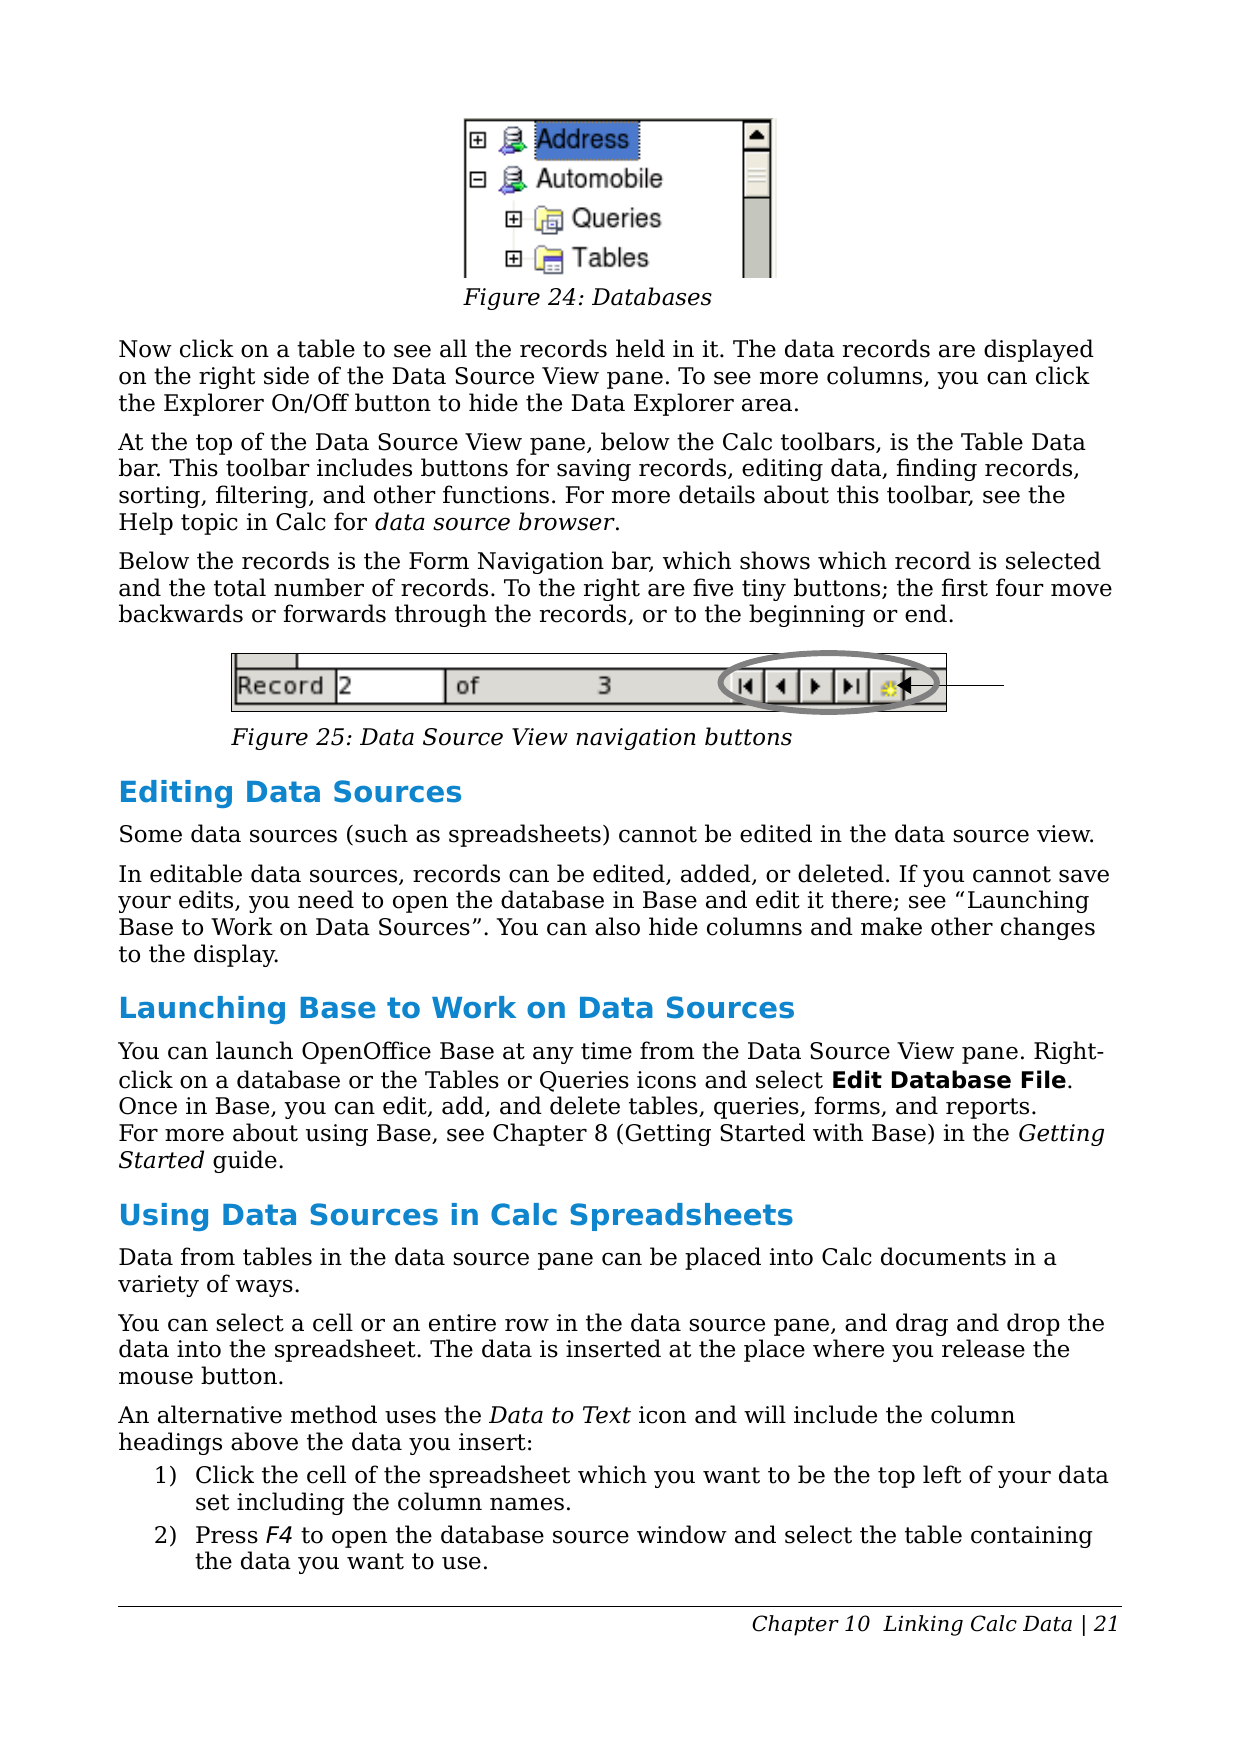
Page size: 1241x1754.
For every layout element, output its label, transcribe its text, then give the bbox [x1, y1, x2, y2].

subtitle Launching Base to Work on Data Sources [118, 992, 1122, 1026]
text For more about using Base, see Chapter 8 (Getting Started with Base) in the Getting Started guide. [118, 1120, 1122, 1173]
list An alternative method uses the Data to Text icon and will include the column headings above the data you insert: [118, 1402, 1122, 1456]
text Now click on a table to see all the records held in it. The data records are displayed on the right side of the Data Source View pane. To see more columns, you can click the Explorer On/Off button to hide the Data Explorer area. [118, 336, 1122, 416]
text Below the records is the Form Navigation bar, which shows which record is selected and the total number of records. To the right are five tiny buttons; the first four move backwards or forwards through the records, or to the beginning or end. [118, 548, 1122, 628]
text In editable data sources, records can be edited, added, or deleted. If you cannot save your edits, you need to open the database in Base and edit it there; see “Launching Base to Work on Data Sources”. You can also hide columns and make other changes to the display. [118, 861, 1122, 967]
picture [232, 654, 769, 711]
text Data from tables in the data source pane can be placed into Calc documents in a variety of ways. [118, 1244, 1122, 1297]
text You can launch OpenOffice Base at any time from the Data Source View pane. Right-click on a database or the Tables or Queries icons and select Edit Database File. Once in Base, you can edit, add, and delete tables, queries, forms, and reports. [118, 1038, 1122, 1120]
picture [889, 654, 946, 685]
picture [463, 118, 777, 278]
text Figure 24: Databases [463, 284, 777, 311]
text Figure 25: Data Source View navigation buttons [231, 724, 1009, 751]
text You can select a cell or an entire row in the data source pane, and drag and drop the data into the spreadsheet. The data is inserted at the place where you release the mouse button. [118, 1310, 1122, 1390]
picture [889, 686, 946, 711]
text At the top of the Data Source View pane, below the Calc toolbars, is the Table Data bar. This toolbar includes buttons for saving records, editing data, finding records, sorting, filtering, and other functions. For more details about this toolbar, see the Help topic in Calc for data source browser. [118, 429, 1122, 536]
picture [724, 657, 933, 708]
list Click the cell of the spreadsheet which you want to be the top left of your data set including the column names. [177, 1462, 1122, 1516]
list Press F4 to open the database source window and select the table containing the data you want to use. [177, 1522, 1122, 1575]
text Some data sources (such as spreadsheets) cannot be edited in the data source view. [118, 822, 1122, 848]
subtitle Using Data Sources in Calc Spreadsheets [118, 1198, 1122, 1232]
subtitle Editing Data Sources [118, 775, 1122, 809]
